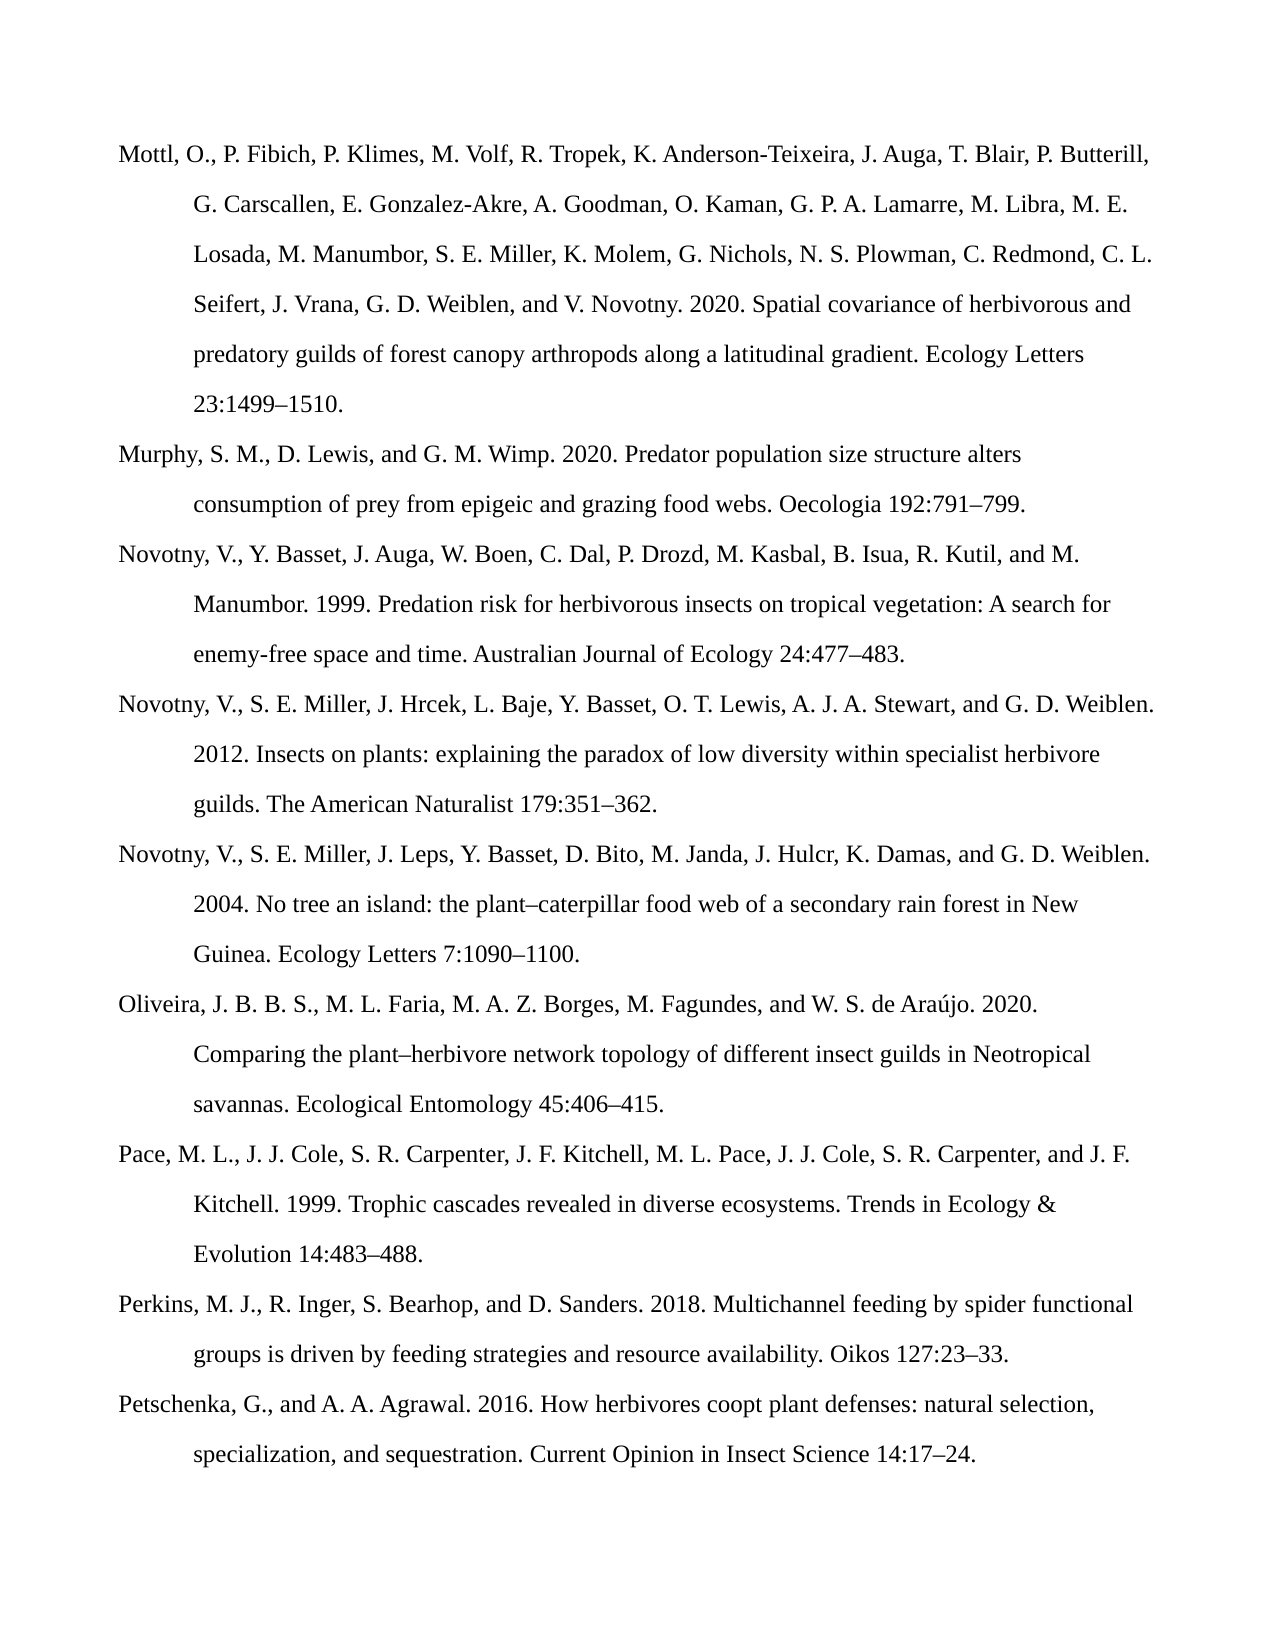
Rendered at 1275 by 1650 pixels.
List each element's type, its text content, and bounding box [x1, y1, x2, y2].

text Pace, M. L., J. J. Cole, S. R. Carpenter, J. F. Kitchell, M. L. Pace, J. J. Cole, S. R. Carpenter, and J. F. Kitchell. 1999. Trophic cascades revealed in diverse ecosystems. Trends in Ecology & Evolution 14:483–488. [118, 1118, 1157, 1268]
text Oliveira, J. B. B. S., M. L. Faria, M. A. Z. Borges, M. Fagundes, and W. S. de Araújo. 2020. Comparing the plant–herbivore network topology of different insect guilds in Neotropical savannas. Ecological Entomology 45:406–415. [118, 968, 1157, 1118]
text Perkins, M. J., R. Inger, S. Bearhop, and D. Sanders. 2018. Multichannel feeding by spider functional groups is driven by feeding strategies and resource availability. Oikos 127:23–33. [118, 1268, 1157, 1368]
text Novotny, V., S. E. Miller, J. Leps, Y. Basset, D. Bito, M. Janda, J. Hulcr, K. Damas, and G. D. Weiblen. 2004. No tree an island: the plant–caterpillar food web of a secondary rain forest in New Guinea. Ecology Letters 7:1090–1100. [118, 818, 1157, 968]
text Novotny, V., S. E. Miller, J. Hrcek, L. Baje, Y. Basset, O. T. Lewis, A. J. A. Stewart, and G. D. Weiblen. 2012. Insects on plants: explaining the paradox of low diversity within specialist herbivore guilds. The American Naturalist 179:351–362. [118, 668, 1157, 818]
text Murphy, S. M., D. Lewis, and G. M. Wimp. 2020. Predator population size structure alters consumption of prey from epigeic and grazing food webs. Oecologia 192:791–799. [118, 418, 1157, 518]
text Petschenka, G., and A. A. Agrawal. 2016. How herbivores coopt plant defenses: natural selection, specialization, and sequestration. Current Opinion in Insect Science 14:17–24. [118, 1368, 1157, 1468]
text Novotny, V., Y. Basset, J. Auga, W. Boen, C. Dal, P. Drozd, M. Kasbal, B. Isua, R. Kutil, and M. Manumbor. 1999. Predation risk for herbivorous insects on tropical vegetation: A search for enemy-free space and time. Australian Journal of Ecology 24:477–483. [118, 518, 1157, 668]
text Mottl, O., P. Fibich, P. Klimes, M. Volf, R. Tropek, K. Anderson‐Teixeira, J. Auga, T. Blair, P. Butterill, G. Carscallen, E. Gonzalez‐Akre, A. Goodman, O. Kaman, G. P. A. Lamarre, M. Libra, M. E. Losada, M. Manumbor, S. E. Miller, K. Molem, G. Nichols, N. S. Plowman, C. Redmond, C. L. Seifert, J. Vrana, G. D. Weiblen, and V. Novotny. 2020. Spatial covariance of herbivorous and predatory guilds of forest canopy arthropods along a latitudinal gradient. Ecology Letters 23:1499–1510. [118, 118, 1157, 418]
